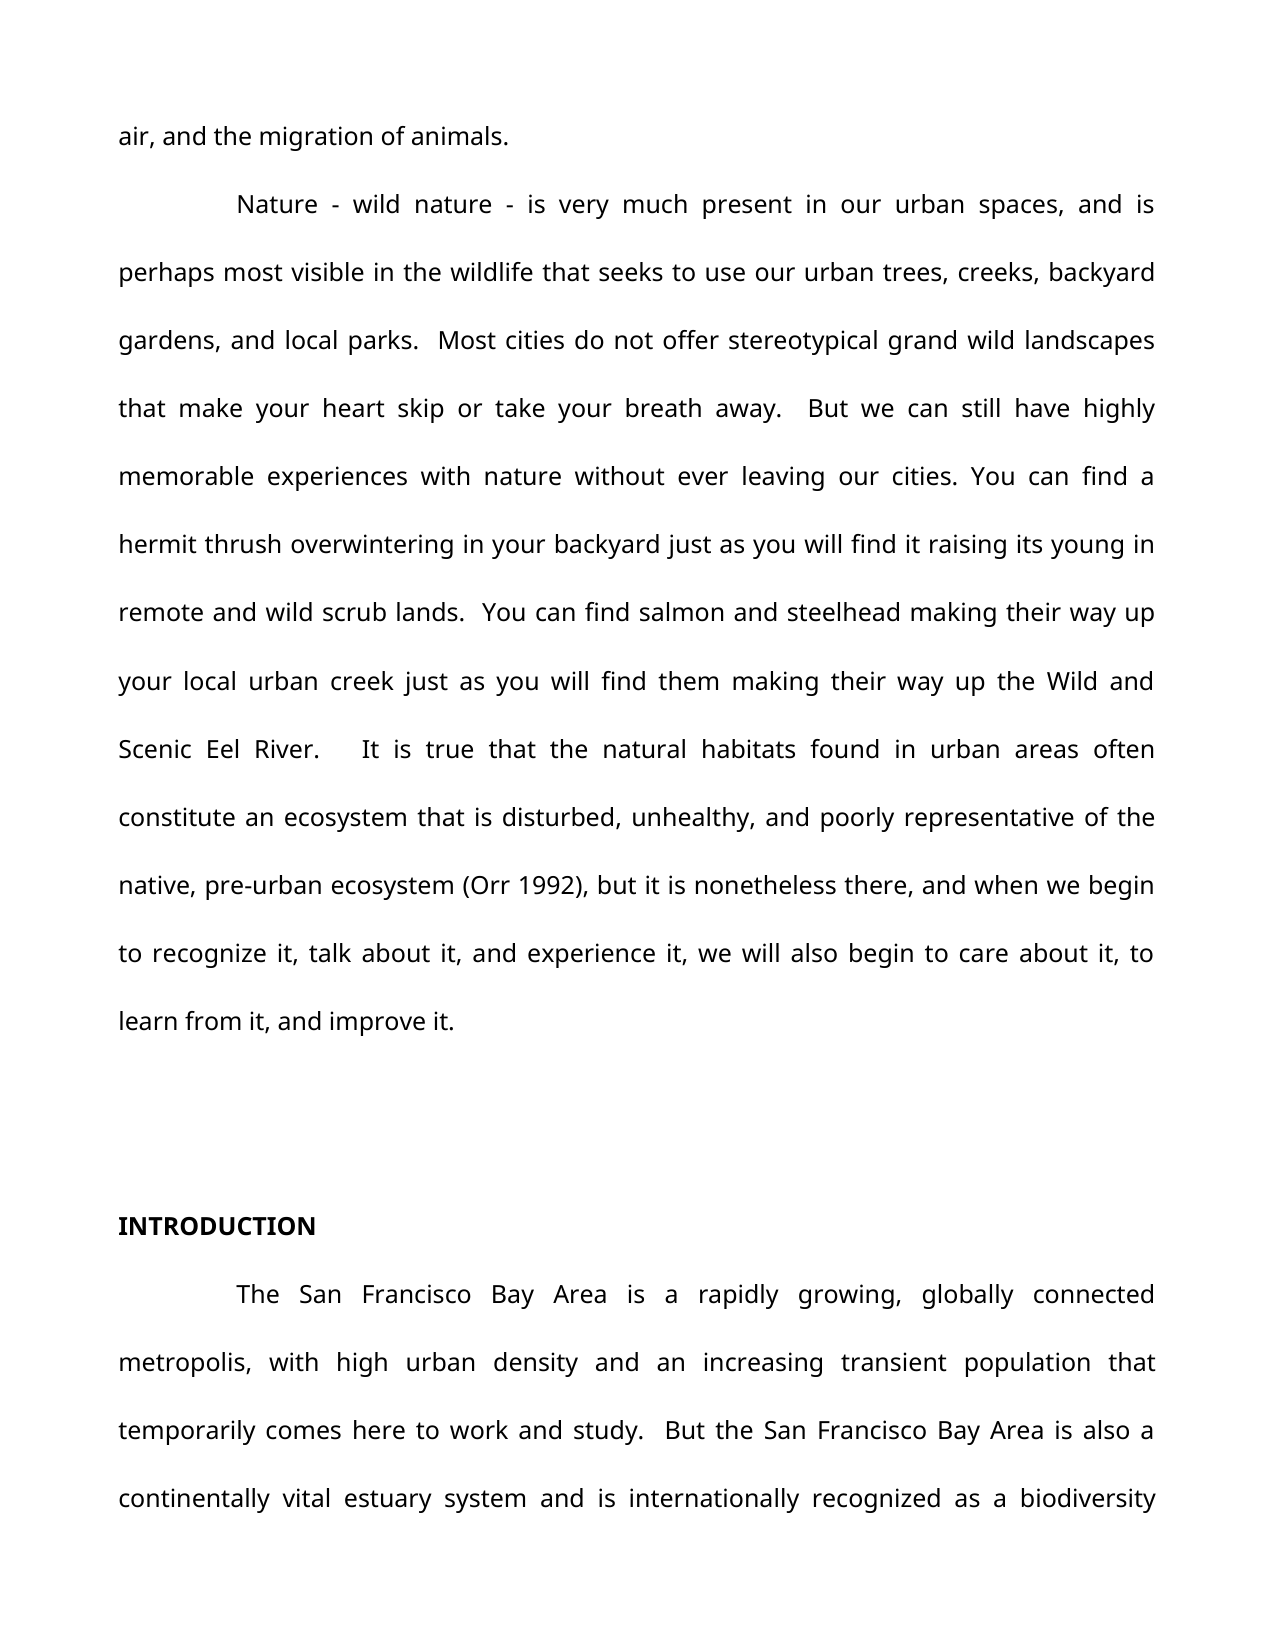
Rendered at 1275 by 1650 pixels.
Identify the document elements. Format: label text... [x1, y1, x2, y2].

text air, and the migration of animals. [118, 118, 1157, 152]
text INTRODUCTION [118, 1208, 1157, 1242]
text Nature - wild nature - is very much present in our urban spaces, and is perhaps most visible in the wildlife that seeks to use our urban trees, creeks, backyard gardens, and local parks. Most cities do not offer stereotypical grand wild landscapes that make your heart skip or take your breath away. But we can still have highly memorable experiences with nature without ever leaving our cities. You can find a hermit thrush overwintering in your backyard just as you will find it raising its young in remote and wild scrub lands. You can find salmon and steelhead making their way up your local urban creek just as you will find them making their way up the Wild and Scenic Eel River. It is true that the natural habitats found in urban areas often constitute an ecosystem that is disturbed, unhealthy, and poorly representative of the native, pre-urban ecosystem (Orr 1992), but it is nonetheless there, and when we begin to recognize it, talk about it, and experience it, we will also begin to care about it, to learn from it, and improve it. [118, 186, 1157, 1038]
text The San Francisco Bay Area is a rapidly growing, globally connected metropolis, with high urban density and an increasing transient population that temporarily comes here to work and study. But the San Francisco Bay Area is also a continentally vital estuary system and is internationally recognized as a biodiversity [118, 1276, 1157, 1515]
